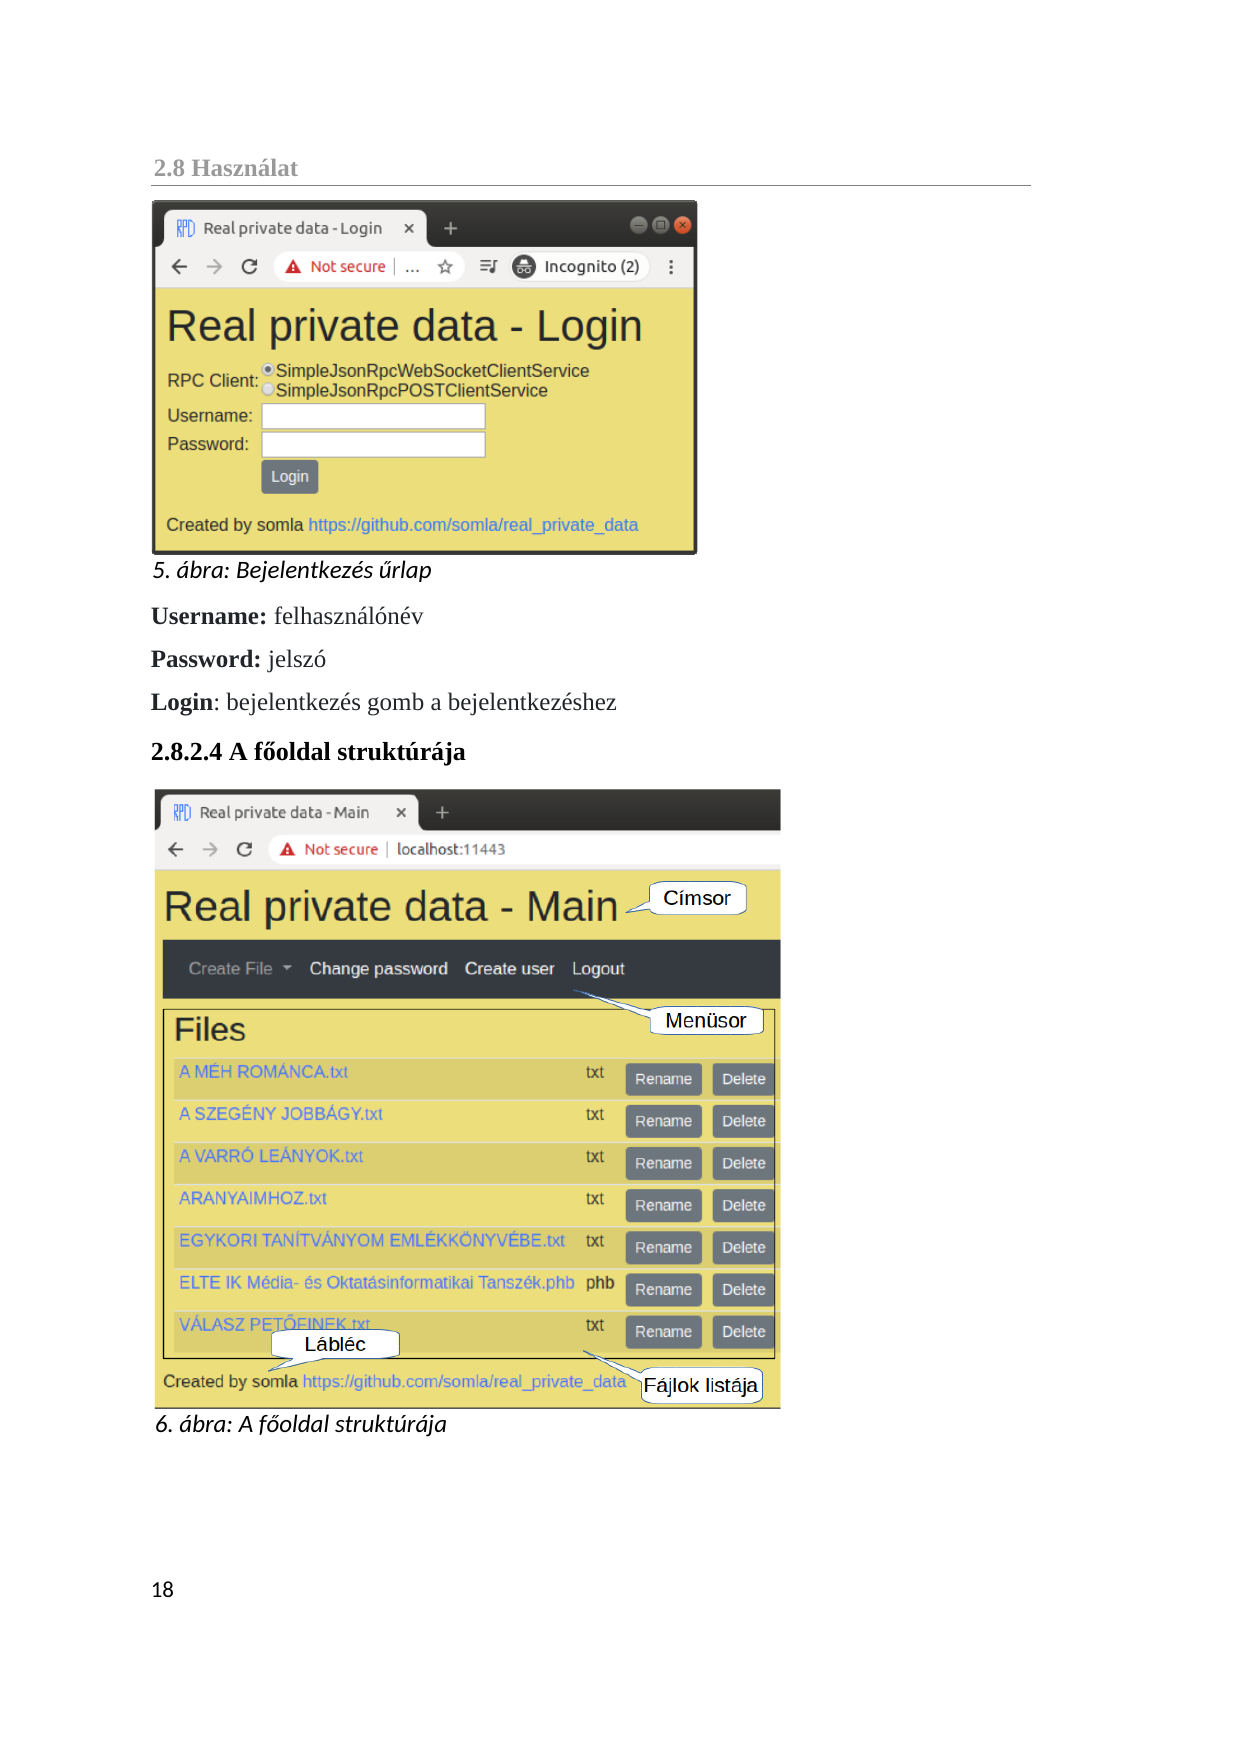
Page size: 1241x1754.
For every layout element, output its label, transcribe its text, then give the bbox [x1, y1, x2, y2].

picture [154, 789, 781, 1409]
subtitle A főoldal struktúrája [151, 736, 1031, 766]
text Login: bejelentkezés gomb a bejelentkezéshez [151, 687, 1031, 716]
picture [151, 200, 698, 555]
text Username: felhasználónév [151, 187, 1031, 630]
text 6. ábra: A főoldal struktúrája [154, 1409, 781, 1439]
text Password: jelszó [151, 644, 1031, 673]
text 5. ábra: Bejelentkezés űrlap [152, 555, 697, 585]
